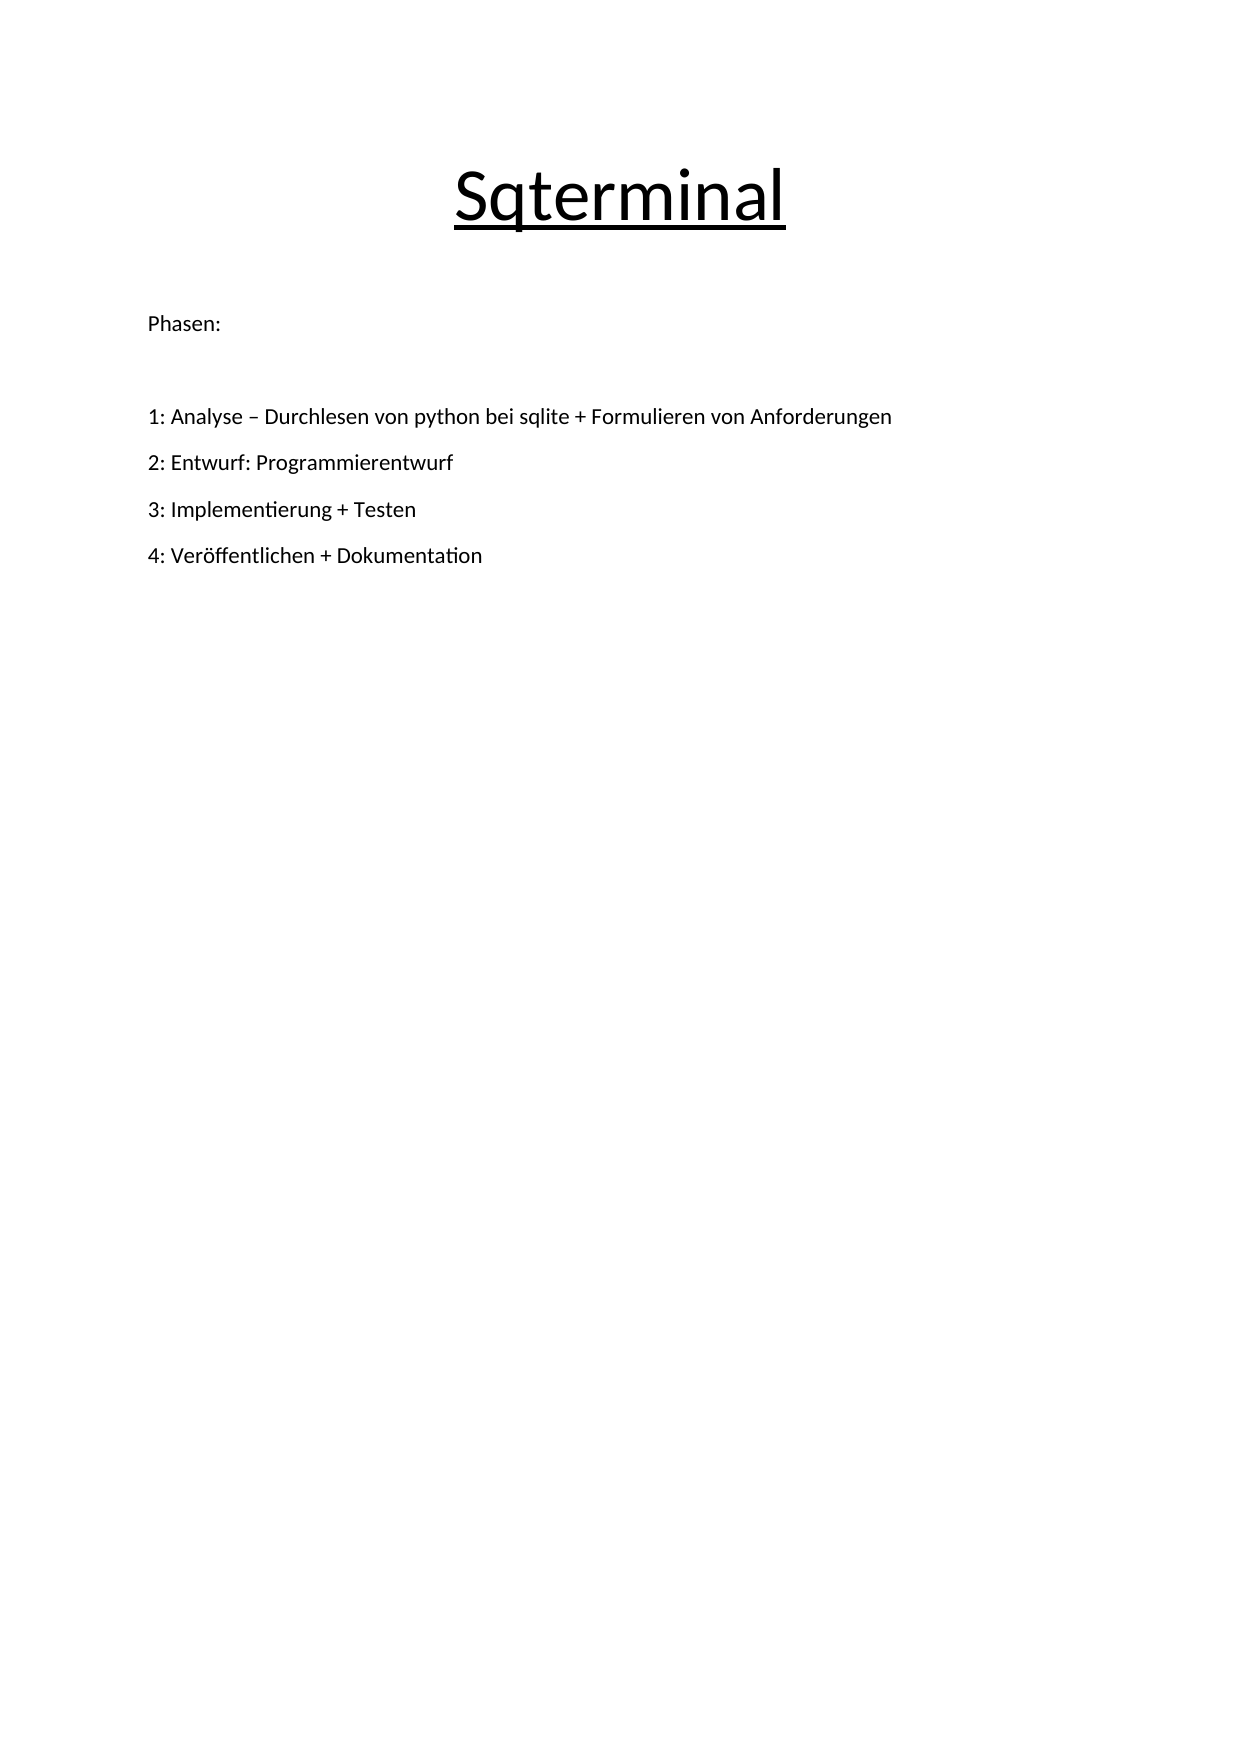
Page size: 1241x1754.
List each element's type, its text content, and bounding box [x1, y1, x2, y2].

text 2: Entwurf: Programmierentwurf [148, 448, 1093, 476]
text 1: Analyse – Durchlesen von python bei sqlite + Formulieren von Anforderungen [148, 402, 1093, 430]
text Sqterminal [148, 148, 1093, 239]
text 3: Implementierung + Testen [148, 495, 1093, 523]
text Phasen: [148, 309, 1093, 337]
text 4: Veröffentlichen + Dokumentation [148, 542, 1093, 569]
